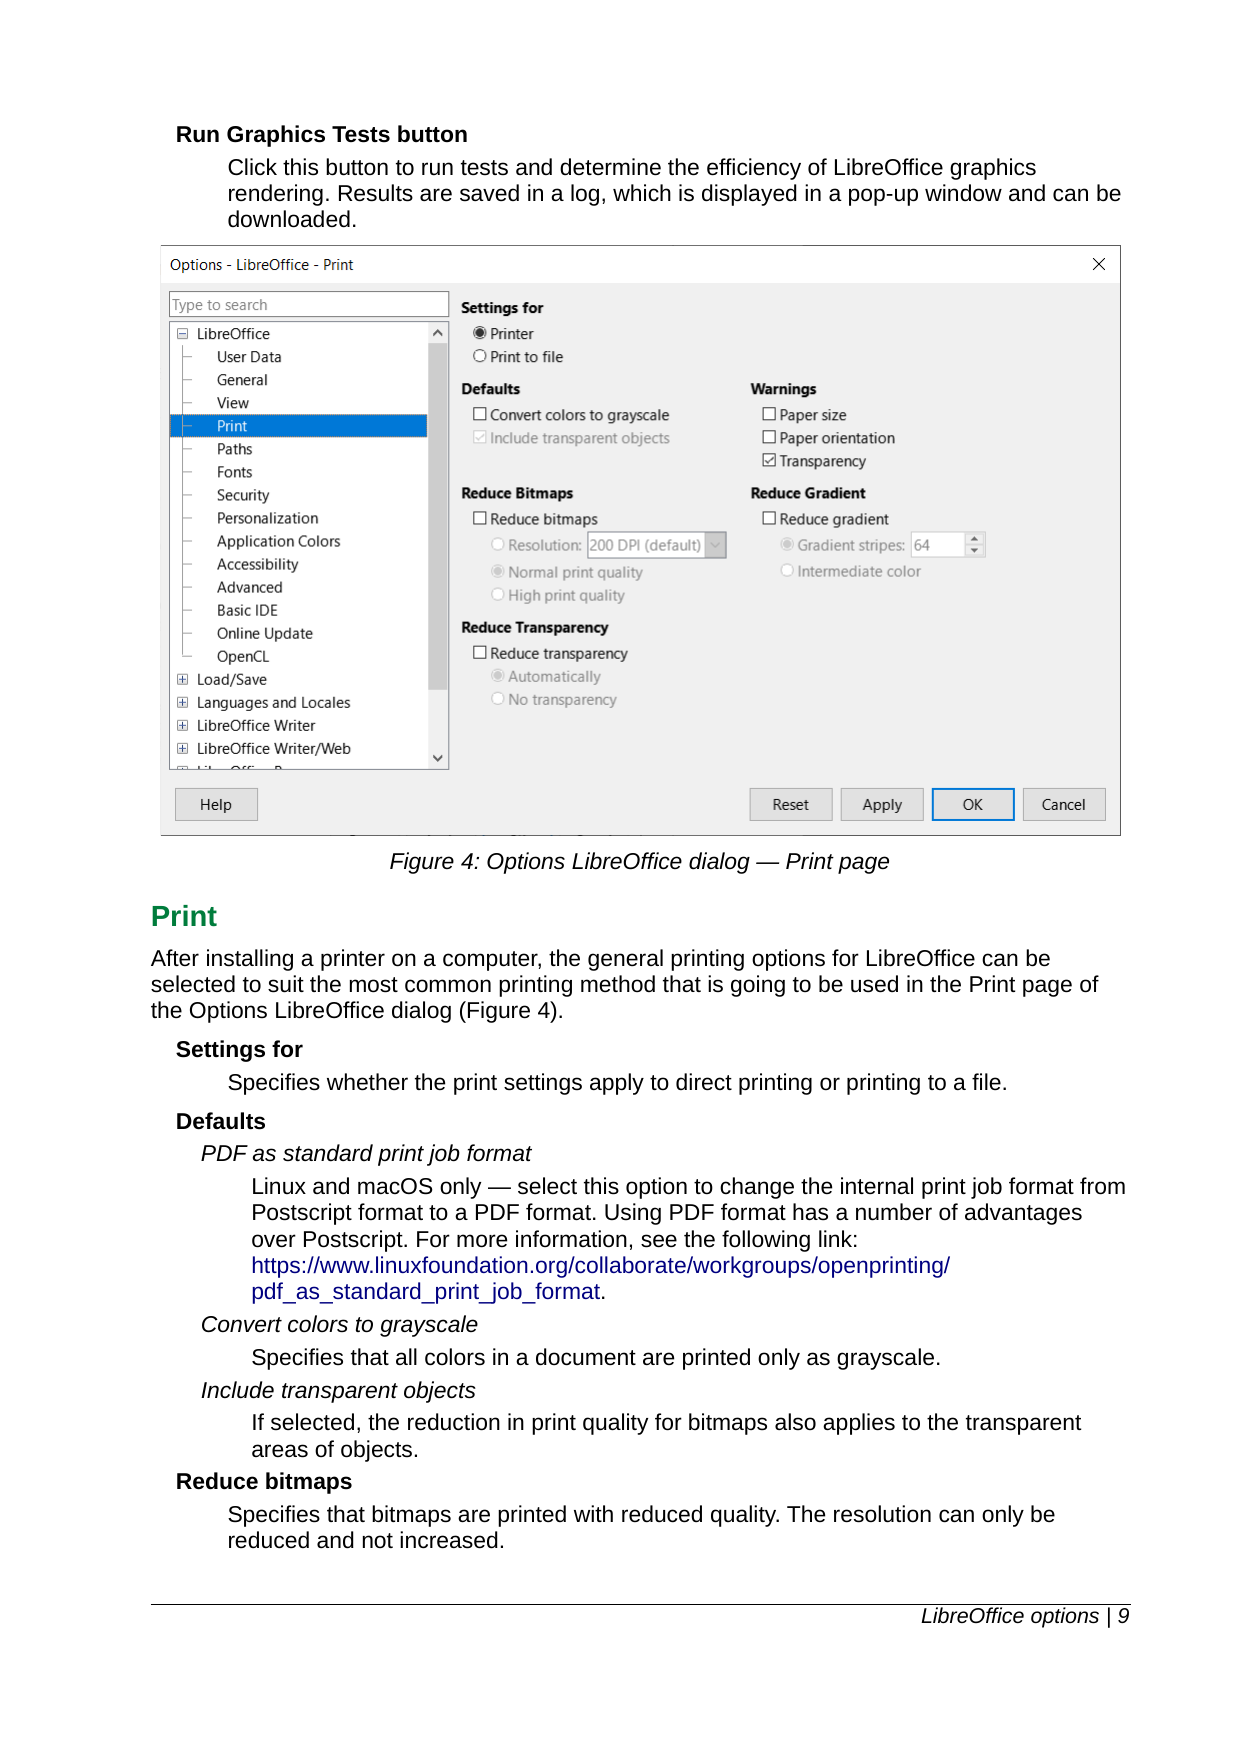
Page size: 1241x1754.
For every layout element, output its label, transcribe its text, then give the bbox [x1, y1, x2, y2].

text Include transparent objects [201, 1377, 1131, 1403]
picture [160, 245, 1121, 836]
text Specifies that bitmaps are printed with reduced quality. The resolution can only be reduced and not increased. [227, 1501, 1131, 1554]
subtitle Print [151, 899, 1131, 932]
text Specifies whether the print settings apply to direct printing or printing to a file. [227, 1069, 1131, 1095]
text Settings for [176, 1036, 1131, 1063]
list After installing a printer on a computer, the general printing options for LibreOffice can be selected to suit the most common printing method that is going to be used in the Print page of the Options LibreOffice dialog (Figure 4). [151, 945, 1131, 1024]
text Defaults [176, 1108, 1131, 1134]
text Linux and macOS only — select this option to change the internal print job format from Postscript format to a PDF format. Using PDF format has a number of advantages over Postscript. For more information, see the following link: https://www.linuxfoundation.org/collaborate/workgroups/openprinting/pdf_as_standard_print_job_format. [251, 1173, 1131, 1305]
text Convert colors to grayscale [201, 1311, 1131, 1337]
text Run Graphics Tests button [176, 121, 1131, 147]
text PDF as standard print job format [201, 1140, 1131, 1167]
text Reduce bitmaps [176, 1468, 1131, 1495]
text Specifies that all colors in a document are printed only as grayscale. [251, 1344, 1131, 1370]
text Figure 4: Options LibreOffice dialog — Print page [161, 848, 1121, 874]
text If selected, the reduction in print quality for bitmaps also applies to the transparent areas of objects. [251, 1409, 1131, 1462]
text Click this button to run tests and determine the efficiency of LibreOffice graphics rendering. Results are saved in a log, which is displayed in a pop-up window and can be downloaded. [227, 154, 1131, 233]
